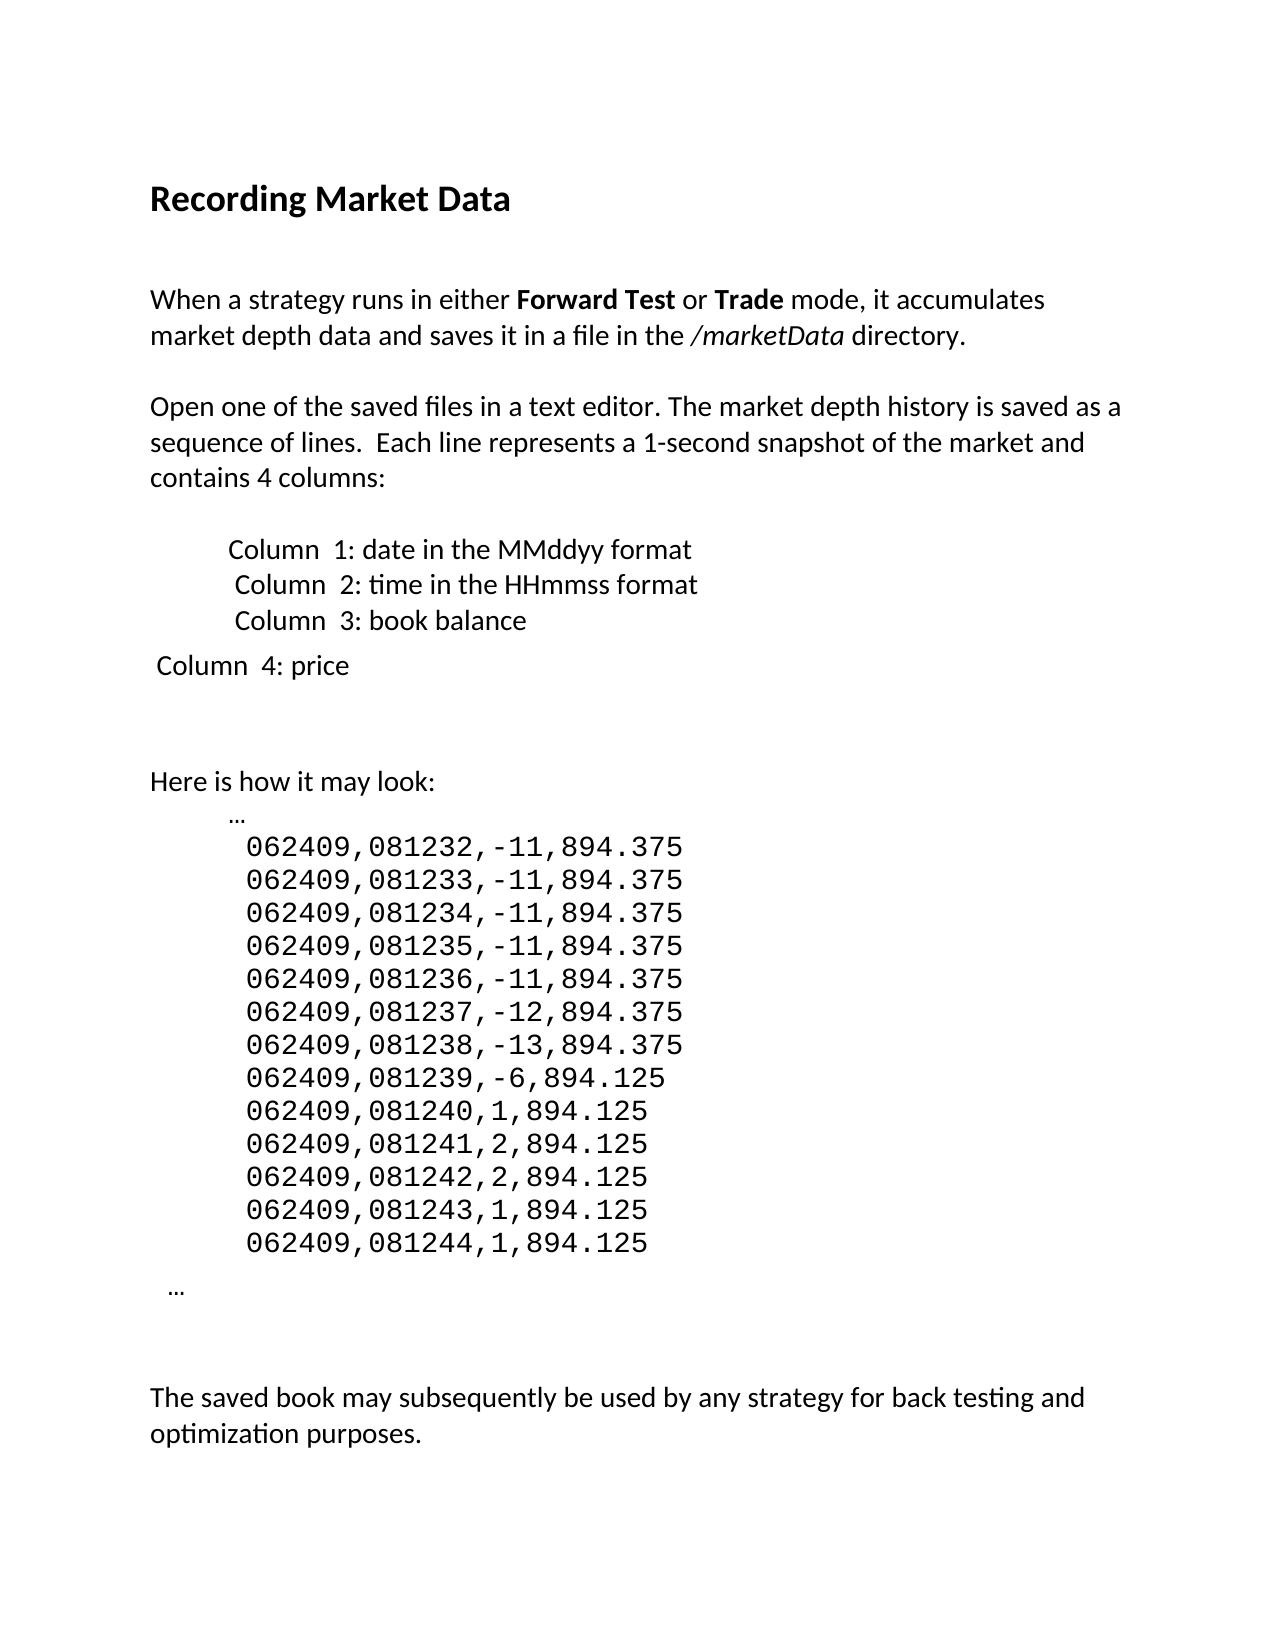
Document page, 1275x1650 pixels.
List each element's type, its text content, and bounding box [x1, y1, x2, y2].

text The saved book may subsequently be used by any strategy for back testing and optimization purposes. [150, 1379, 1125, 1450]
text When a strategy runs in either Forward Test or Trade mode, it accumulates market depth data and saves it in a file in the /marketData directory. [150, 281, 1125, 353]
text Column 3: book balance [228, 602, 1109, 638]
text 062409,081243,1,894.125 [228, 1195, 1109, 1228]
text 062409,081234,-11,894.375 [228, 898, 1109, 931]
text … [150, 1271, 1125, 1304]
text 062409,081235,-11,894.375 [228, 931, 1109, 964]
text 062409,081244,1,894.125 [228, 1228, 1109, 1261]
text Here is how it may look: [150, 763, 1125, 799]
text 062409,081237,-12,894.375 [228, 997, 1109, 1030]
text Open one of the saved files in a text editor. The market depth history is saved as a sequence of lines. Each line represents a 1-second snapshot of the market and contains 4 columns: [150, 388, 1125, 495]
text … [228, 799, 1109, 832]
text Column 1: date in the MMddyy format [228, 531, 1109, 566]
subtitle Recording Market Data [150, 175, 1125, 221]
text 062409,081242,2,894.125 [228, 1162, 1109, 1195]
text 062409,081238,-13,894.375 [228, 1030, 1109, 1063]
text 062409,081233,-11,894.375 [228, 865, 1109, 898]
text 062409,081239,-6,894.125 [228, 1063, 1109, 1096]
text 062409,081240,1,894.125 [228, 1096, 1109, 1129]
text 062409,081236,-11,894.375 [228, 964, 1109, 997]
text Column 4: price [150, 647, 1125, 683]
text 062409,081241,2,894.125 [228, 1129, 1109, 1162]
text Column 2: time in the HHmmss format [228, 566, 1109, 602]
text 062409,081232,-11,894.375 [228, 832, 1109, 865]
